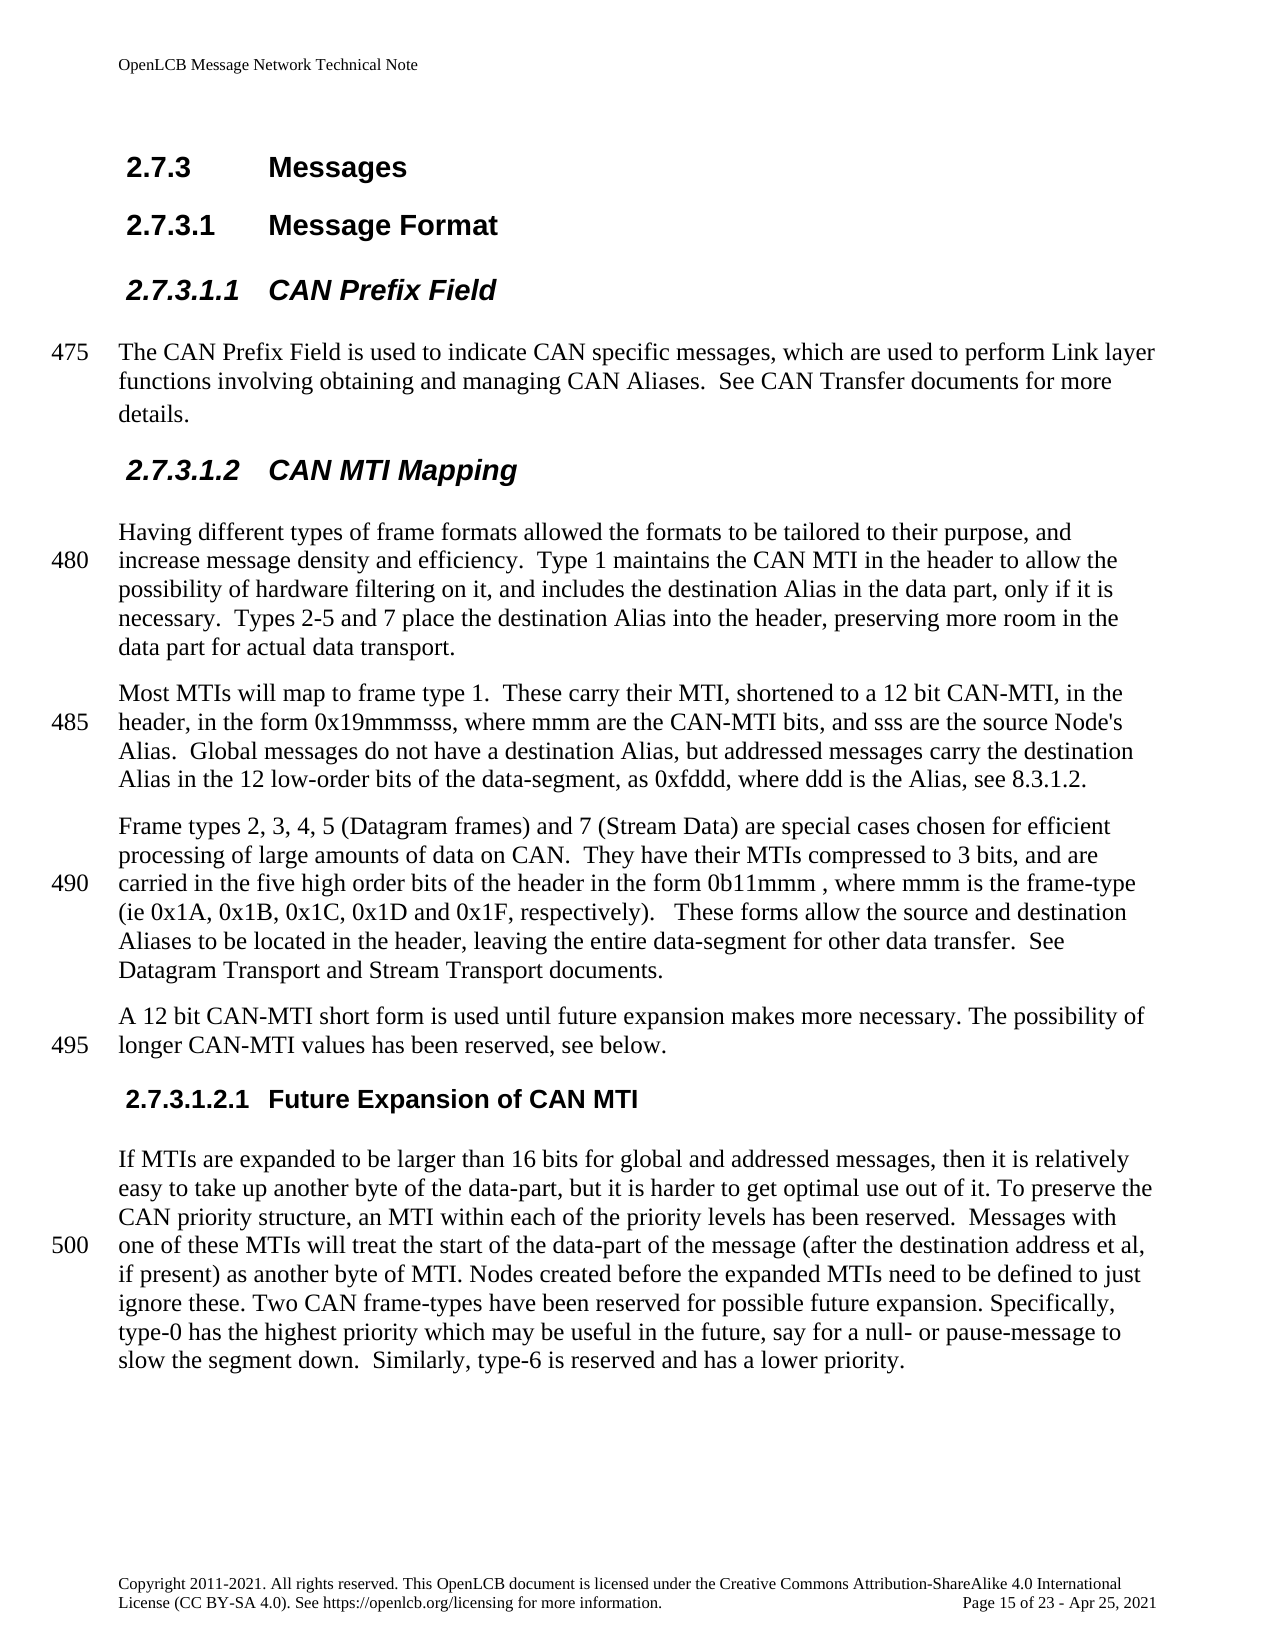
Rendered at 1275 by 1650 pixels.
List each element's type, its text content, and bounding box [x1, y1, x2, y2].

subtitle CAN Prefix Field [118, 273, 1157, 307]
text Frame types 2, 3, 4, 5 (Datagram frames) and 7 (Stream Data) are special cases chosen for efficient processing of large amounts of data on CAN. They have their MTIs compressed to 3 bits, and are carried in the five high order bits of the header in the form 0b11mmm , where mmm is the frame-type (ie 0x1A, 0x1B, 0x1C, 0x1D and 0x1F, respectively). These forms allow the source and destination Aliases to be located in the header, leaving the entire data-segment for other data transfer. See Datagram Transport and Stream Transport documents. [118, 811, 1157, 983]
text Having different types of frame formats allowed the formats to be tailored to their purpose, and increase message density and efficiency. Type 1 maintains the CAN MTI in the header to allow the possibility of hardware filtering on it, and includes the destination Alias in the data part, only if it is necessary. Types 2-5 and 7 place the destination Alias into the header, preserving more room in the data part for actual data transport. [118, 517, 1157, 661]
text If MTIs are expanded to be larger than 16 bits for global and addressed messages, then it is relatively easy to take up another byte of the data-part, but it is harder to get optimal use out of it. To preserve the CAN priority structure, an MTI within each of the priority levels has been reserved. Messages with one of these MTIs will treat the start of the data-part of the message (after the destination address et al, if present) as another byte of MTI. Nodes created before the expanded MTIs need to be defined to just ignore these. Two CAN frame-types have been reserved for possible future expansion. Specifically, type-0 has the highest priority which may be useful in the future, say for a null- or pause-message to slow the segment down. Similarly, type-6 is reserved and has a lower priority. [118, 1144, 1157, 1374]
text A 12 bit CAN-MTI short form is used until future expansion makes more necessary. The possibility of longer CAN-MTI values has been reserved, see below. [118, 1001, 1157, 1059]
text The CAN Prefix Field is used to indicate CAN specific messages, which are used to perform Link layer functions involving obtaining and managing CAN Aliases. See CAN Transfer documents for more details. [118, 337, 1157, 428]
subtitle Message Format [118, 208, 1157, 242]
text Most MTIs will map to frame type 1. These carry their MTI, shortened to a 12 bit CAN-MTI, in the header, in the form 0x19mmmsss, where mmm are the CAN-MTI bits, and sss are the source Node's Alias. Global messages do not have a destination Alias, but addressed messages carry the destination Alias in the 12 low-order bits of the data-segment, as 0xfddd, where ddd is the Alias, see 8.3.1.2. [118, 678, 1157, 793]
subtitle Future Expansion of CAN MTI [118, 1084, 1157, 1114]
subtitle CAN MTI Mapping [118, 453, 1157, 487]
subtitle Messages [118, 150, 1157, 183]
